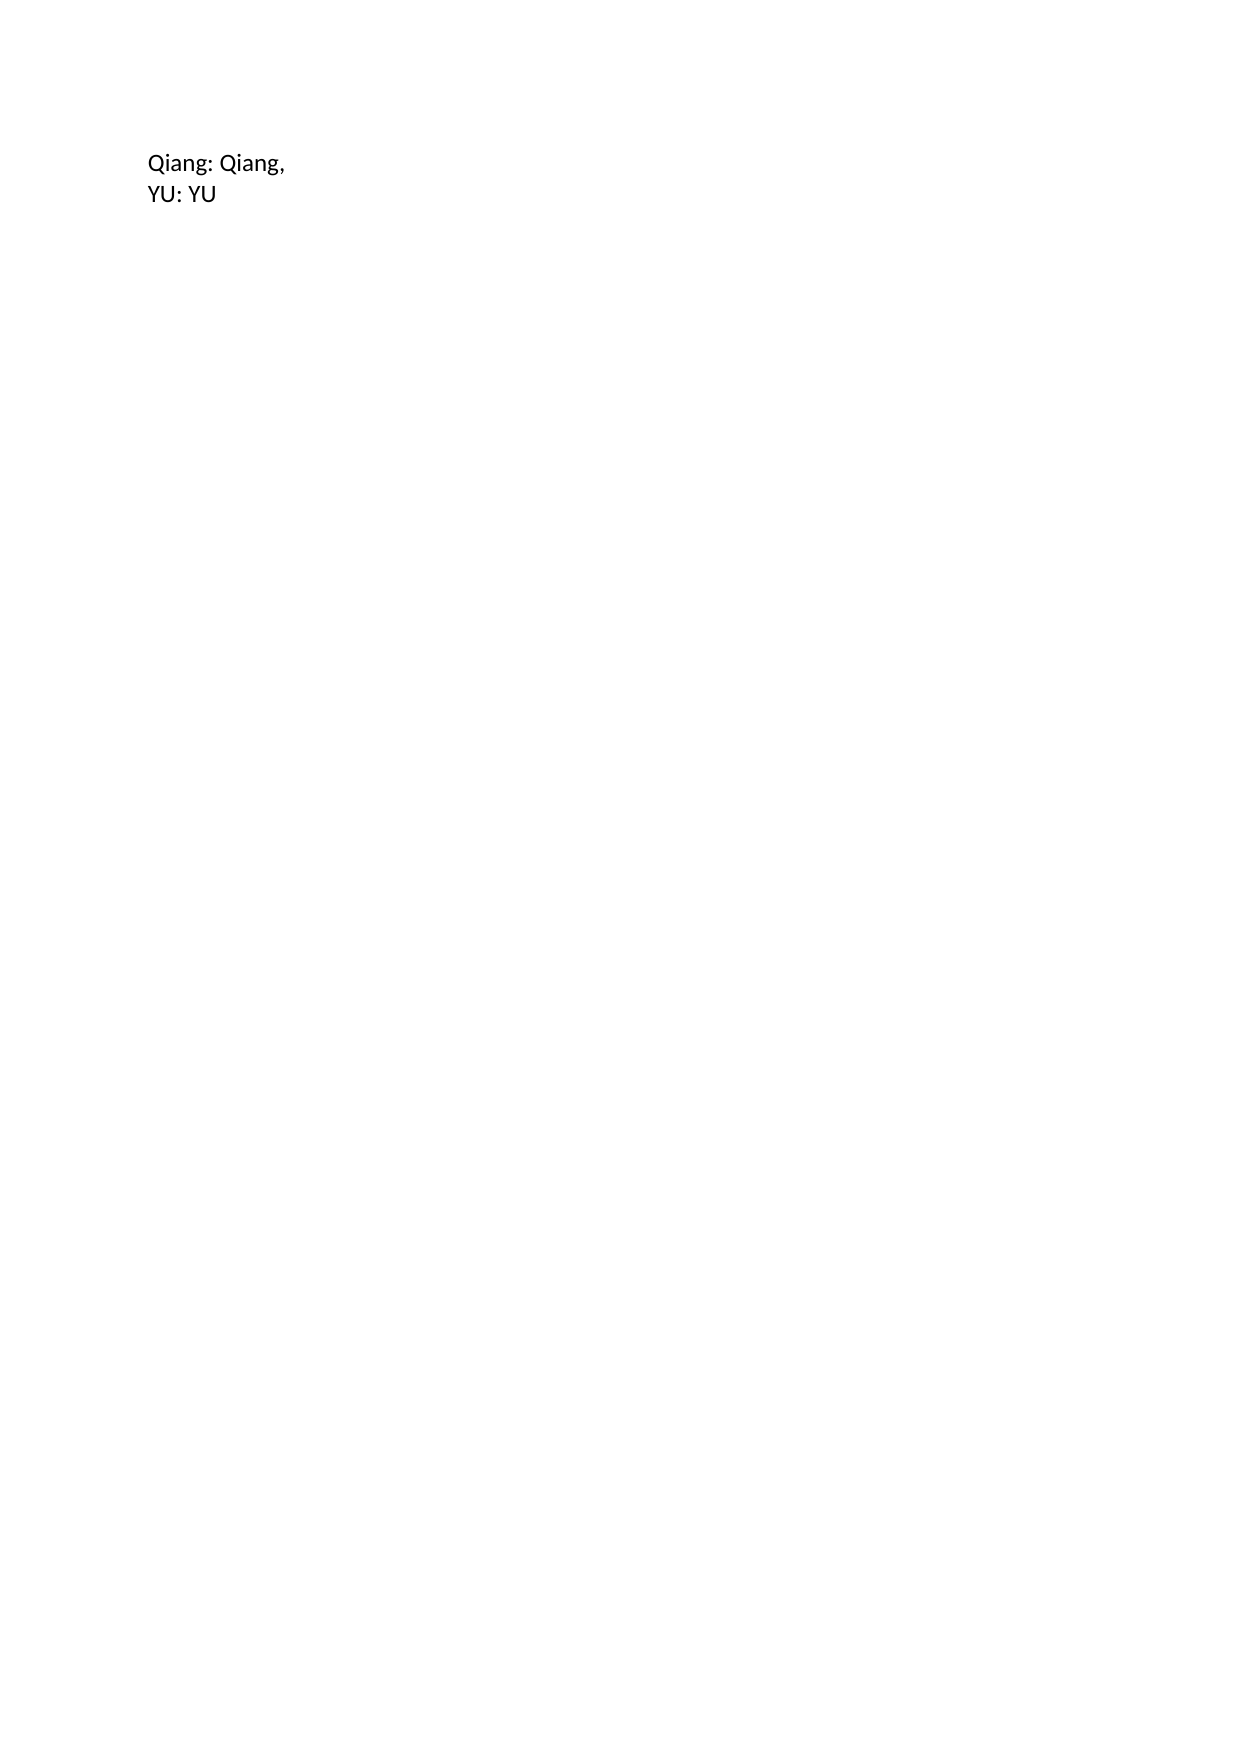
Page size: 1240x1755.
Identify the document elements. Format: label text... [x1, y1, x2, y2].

text Qiang: Qiang, [148, 148, 1092, 178]
text YU: YU [148, 178, 1092, 209]
